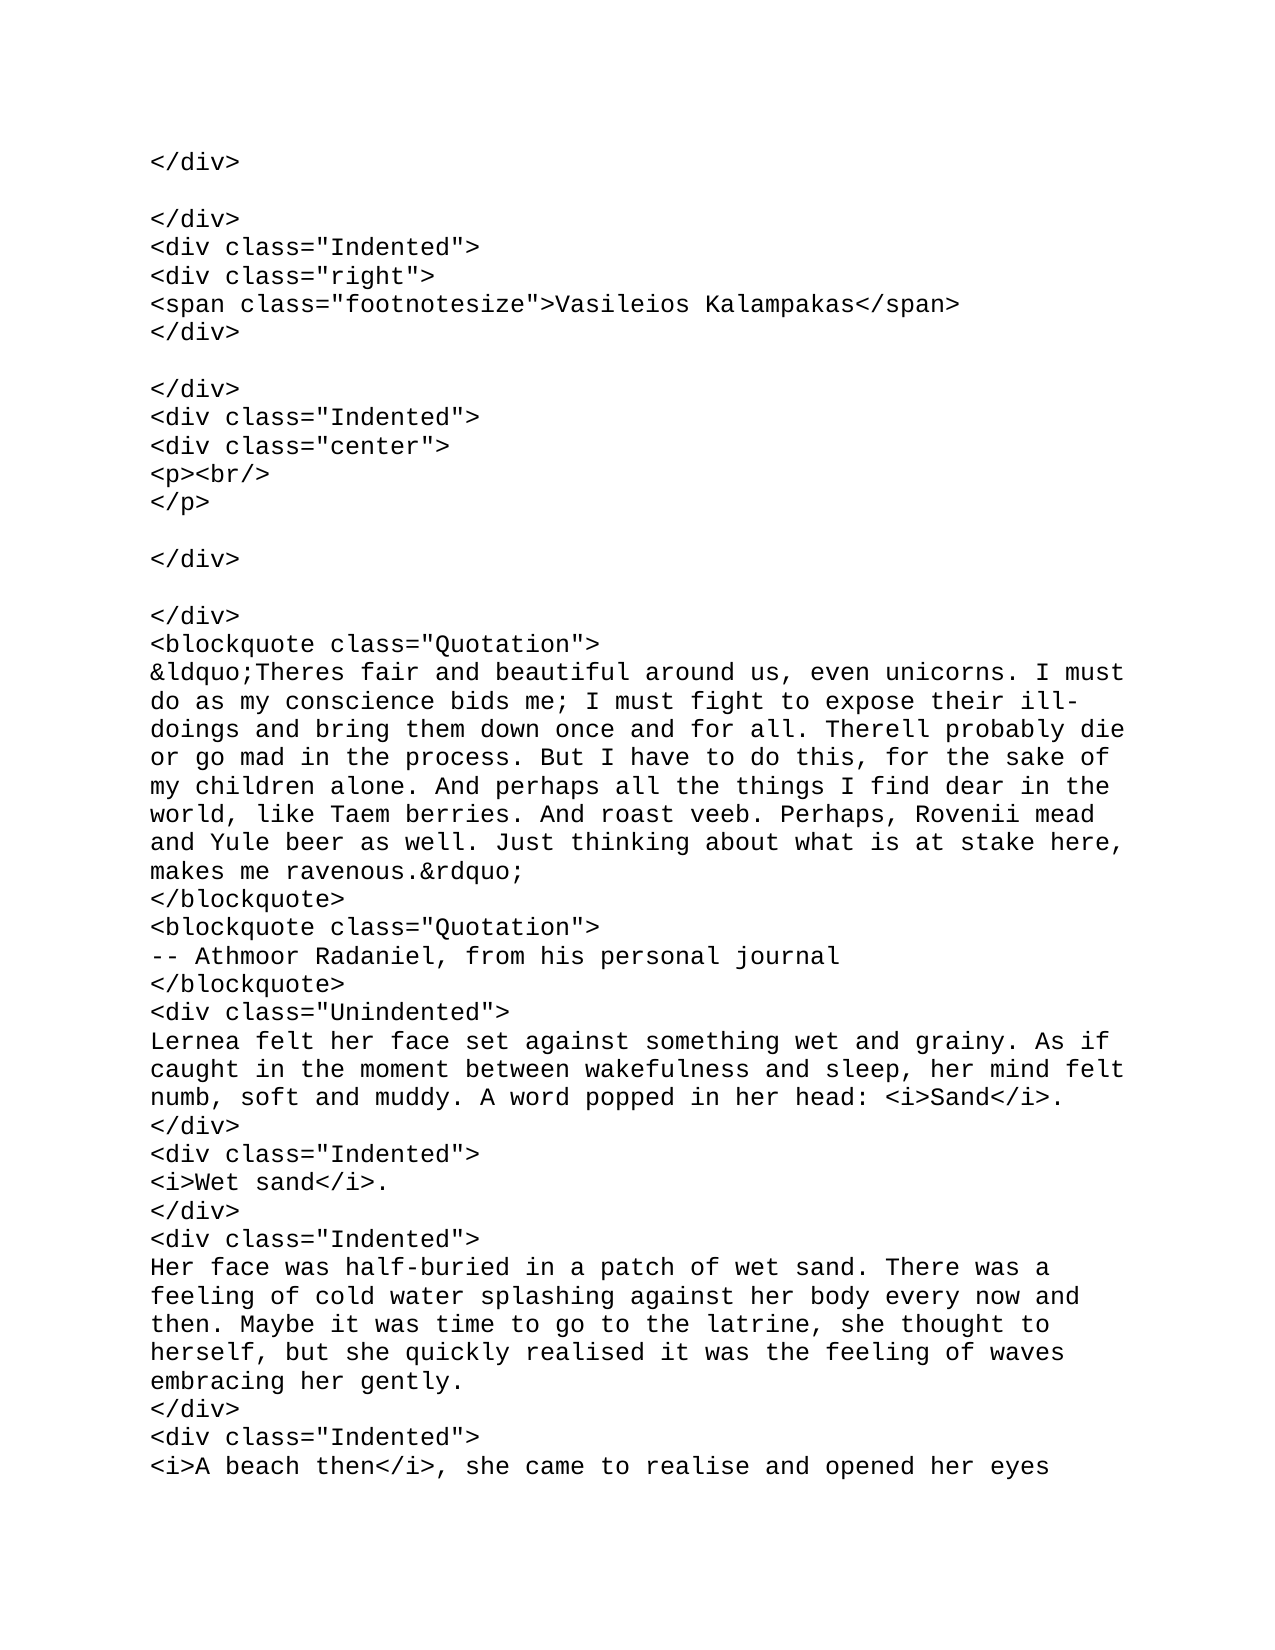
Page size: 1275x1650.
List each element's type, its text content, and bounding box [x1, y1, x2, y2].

text </div> [150, 377, 1125, 405]
text &ldquo;Theres fair and beautiful around us, even unicorns. I must do as my conscience bids me; I must fight to expose their ill-doings and bring them down once and for all. Therell probably die or go mad in the process. But I have to do this, for the sake of my children alone. And perhaps all the things I find dear in the world, like Taem berries. And roast veeb. Perhaps, Rovenii mead and Yule beer as well. Just thinking about what is at stake here, makes me ravenous.&rdquo; [150, 660, 1125, 887]
text <span class="footnotesize">Vasileios Kalampakas</span> [150, 292, 1125, 320]
text </blockquote> [150, 887, 1125, 915]
text <i>Wet sand</i>. [150, 1170, 1125, 1198]
text </div> [150, 150, 1125, 178]
text Her face was half-buried in a patch of wet sand. There was a feeling of cold water splashing against her body every now and then. Maybe it was time to go to the latrine, she thought to herself, but she quickly realised it was the feeling of waves embracing her gently. [150, 1255, 1125, 1397]
text </blockquote> [150, 972, 1125, 1000]
text <div class="center"> [150, 433, 1125, 462]
text </p> [150, 490, 1125, 518]
text <div class="Indented"> [150, 1227, 1125, 1255]
text <div class="Indented"> [150, 235, 1125, 263]
text <blockquote class="Quotation"> [150, 915, 1125, 943]
text <blockquote class="Quotation"> [150, 632, 1125, 660]
text <div class="Indented"> [150, 1142, 1125, 1170]
text <div class="Indented"> [150, 1425, 1125, 1453]
text </div> [150, 603, 1125, 632]
text <div class="right"> [150, 263, 1125, 292]
text <div class="Unindented"> [150, 1000, 1125, 1028]
text </div> [150, 1397, 1125, 1425]
text </div> [150, 1198, 1125, 1227]
text </div> [150, 1113, 1125, 1142]
text <div class="Indented"> [150, 405, 1125, 433]
text </div> [150, 547, 1125, 575]
text <p><br/> [150, 462, 1125, 490]
text Lernea felt her face set against something wet and grainy. As if caught in the moment between wakefulness and sleep, her mind felt numb, soft and muddy. A word popped in her head: <i>Sand</i>. [150, 1028, 1125, 1113]
text -- Athmoor Radaniel, from his personal journal [150, 943, 1125, 972]
text </div> [150, 207, 1125, 235]
text </div> [150, 320, 1125, 348]
text <i>A beach then</i>, she came to realise and opened her eyes [150, 1453, 1125, 1482]
